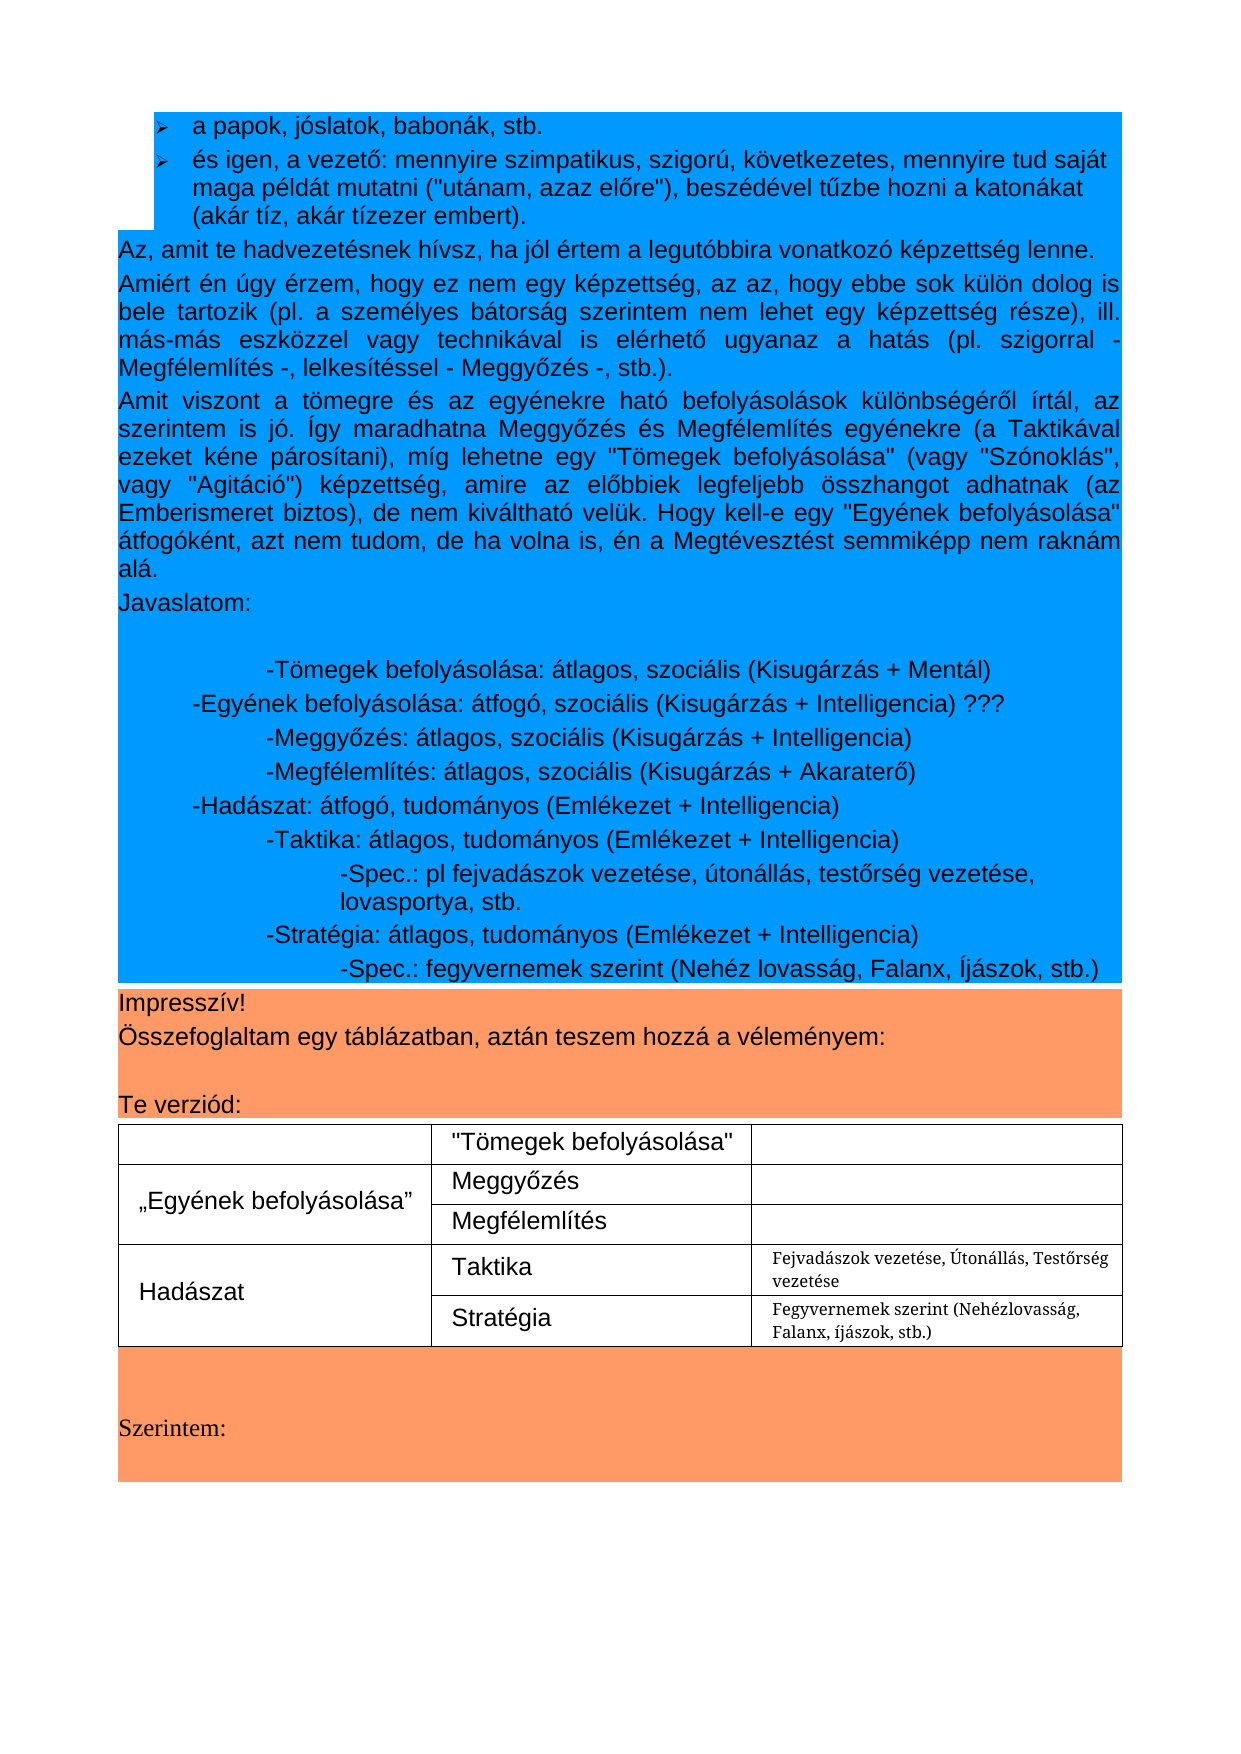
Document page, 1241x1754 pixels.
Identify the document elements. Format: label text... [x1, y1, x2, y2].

table_header [752, 1125, 1122, 1164]
table_header Taktika [432, 1245, 751, 1295]
text -Egyének befolyásolása: átfogó, szociális (Kisugárzás + Intelligencia) ??? [118, 690, 1122, 718]
table_cell Stratégia [432, 1296, 751, 1346]
text Az, amit te hadvezetésnek hívsz, ha jól értem a legutóbbira vonatkozó képzettség lenne. [118, 236, 1122, 264]
text -Meggyőzés: átlagos, szociális (Kisugárzás + Intelligencia) [118, 724, 1122, 752]
list és igen, a vezető: mennyire szimpatikus, szigorú, következetes, mennyire tud saját maga példát mutatni ("utánam, azaz előre"), beszédével tűzbe hozni a katonákat (akár tíz, akár tízezer embert). [154, 146, 1122, 230]
table_cell Megfélemlítés [432, 1205, 751, 1244]
text -Tömegek befolyásolása: átlagos, szociális (Kisugárzás + Mentál) [118, 656, 1122, 684]
table_cell [752, 1205, 1122, 1244]
text -Spec.: pl fejvadászok vezetése, útonállás, testőrség vezetése, lovasportya, stb. [118, 859, 1122, 915]
text -Stratégia: átlagos, tudományos (Emlékezet + Intelligencia) [118, 921, 1122, 949]
text -Hadászat: átfogó, tudományos (Emlékezet + Intelligencia) [118, 792, 1122, 819]
table_header "Tömegek befolyásolása" [432, 1125, 751, 1164]
text -Taktika: átlagos, tudományos (Emlékezet + Intelligencia) [118, 826, 1122, 853]
table_cell Hadászat [119, 1245, 431, 1346]
text Szerintem: [118, 1414, 1122, 1442]
table_header [752, 1165, 1122, 1204]
table_cell Fegyvernemek szerint (Nehézlovasság, Falanx, íjászok, stb.) [752, 1296, 1122, 1346]
table_header Fejvadászok vezetése, Útonállás, Testőrség vezetése [752, 1245, 1122, 1295]
text -Spec.: fegyvernemek szerint (Nehéz lovasság, Falanx, Íjászok, stb.) [118, 955, 1122, 983]
text Te verziód: [118, 1090, 1122, 1118]
table_header Meggyőzés [432, 1165, 751, 1204]
text Amiért én úgy érzem, hogy ez nem egy képzettség, az az, hogy ebbe sok külön dolog is bele tartozik (pl. a személyes bátorság szerintem nem lehet egy képzettség része), ill. más-más eszközzel vagy technikával is elérhető ugyanaz a hatás (pl. szigorral -Megfélemlítés -, lelkesítéssel - Meggyőzés -, stb.). [118, 269, 1122, 381]
text Összefoglaltam egy táblázatban, aztán teszem hozzá a véleményem: [118, 1023, 1122, 1051]
table_cell „Egyének befolyásolása” [119, 1165, 431, 1244]
text Javaslatom: [118, 588, 1122, 616]
table_header [119, 1125, 431, 1164]
text -Megfélemlítés: átlagos, szociális (Kisugárzás + Akaraterő) [118, 758, 1122, 786]
text Impresszív! [118, 989, 1122, 1017]
list a papok, jóslatok, babonák, stb. [154, 112, 1122, 140]
text Amit viszont a tömegre és az egyénekre ható befolyásolások különbségéről írtál, az szerintem is jó. Így maradhatna Meggyőzés és Megfélemlítés egyénekre (a Taktikával ezeket kéne párosítani), míg lehetne egy "Tömegek befolyásolása" (vagy "Szónoklás", vagy "Agitáció") képzettség, amire az előbbiek legfeljebb összhangot adhatnak (az Emberismeret biztos), de nem kiváltható velük. Hogy kell-e egy "Egyének befolyásolása" átfogóként, azt nem tudom, de ha volna is, én a Megtévesztést semmiképp nem raknám alá. [118, 387, 1122, 583]
